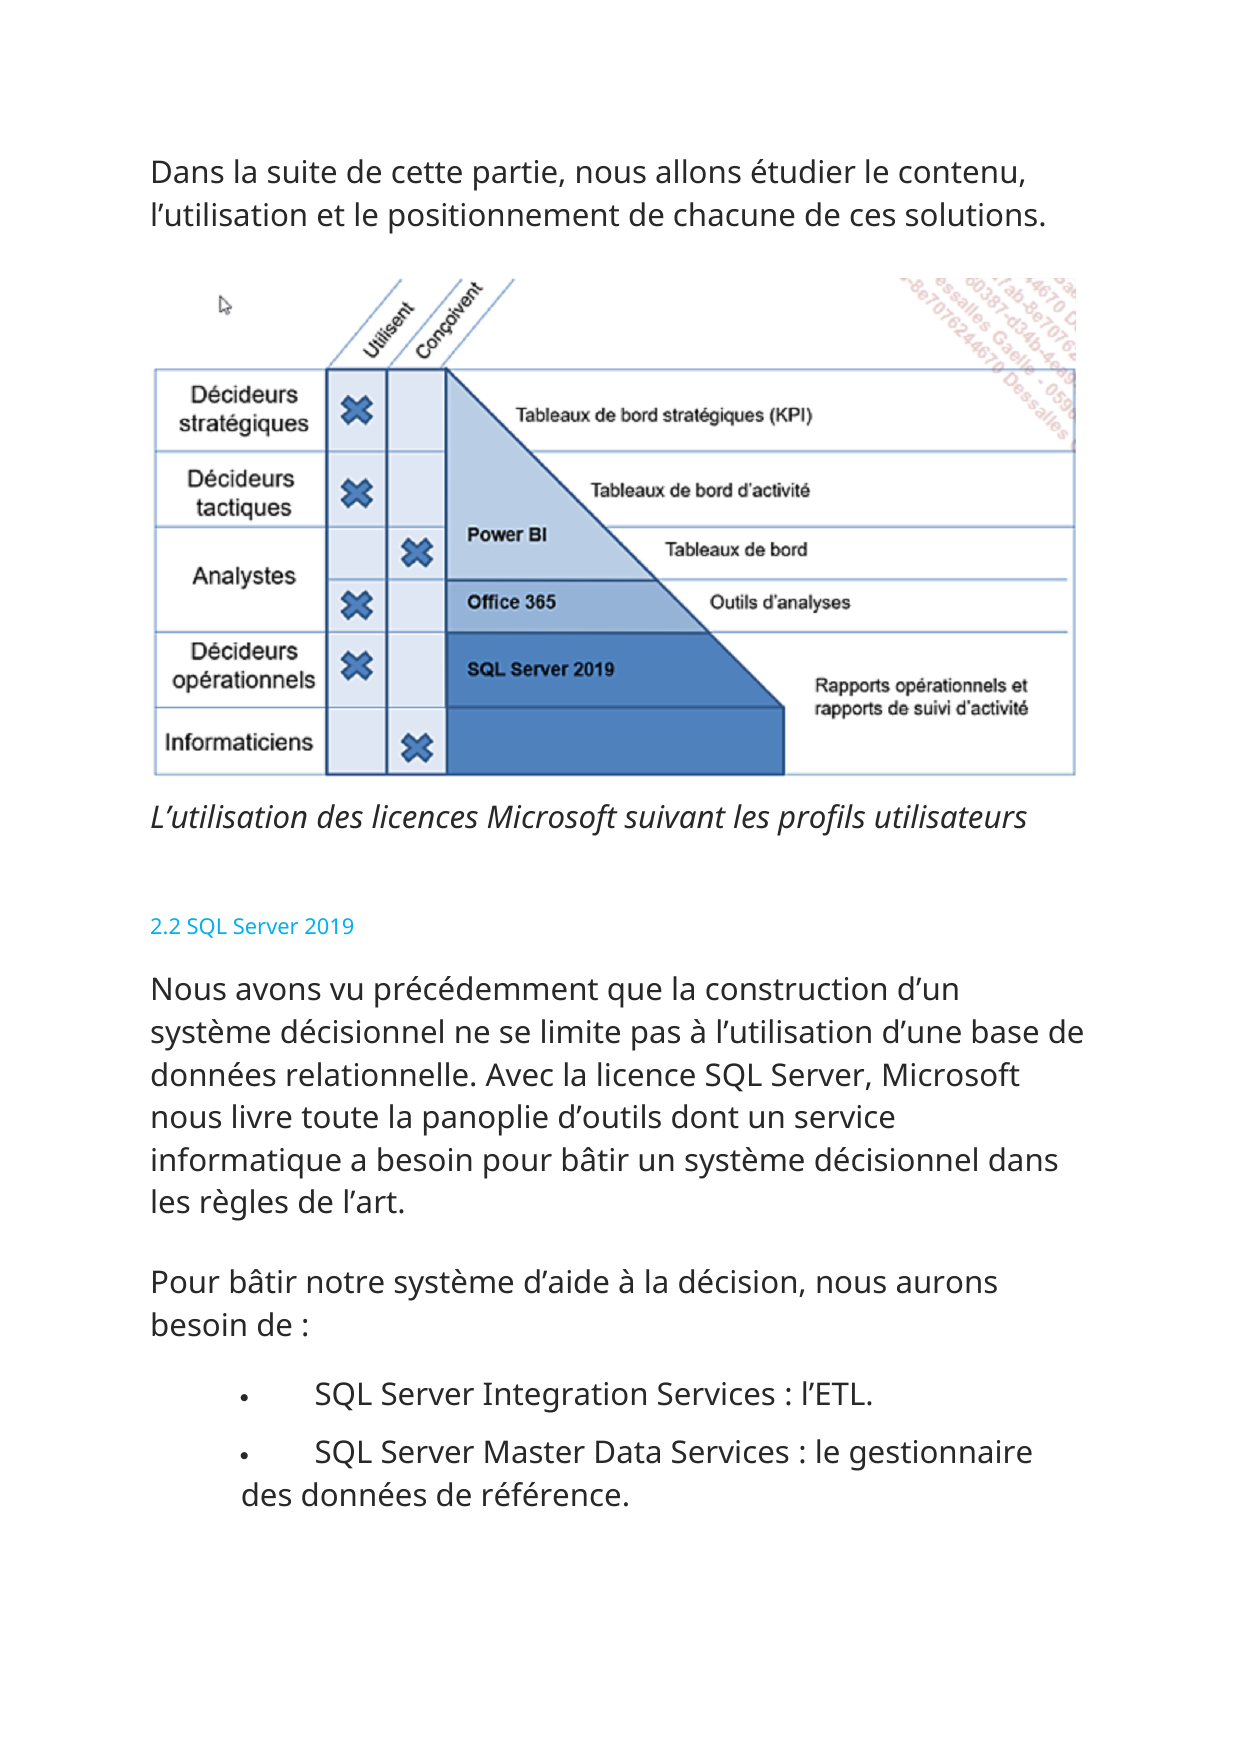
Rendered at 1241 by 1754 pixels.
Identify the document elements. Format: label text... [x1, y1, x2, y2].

list SQL Server Master Data Services : le gestionnaire des données de référence. [241, 1431, 1090, 1516]
text Pour bâtir notre système d’aide à la décision, nous aurons besoin de : [150, 1261, 1090, 1346]
list L’utilisation des licences Microsoft suivant les profils utilisateurs [150, 794, 1090, 837]
text Dans la suite de cette partie, nous allons étudier le contenu, l’utilisation et le positionnement de chacune de ces solutions. [150, 150, 1090, 235]
list 2.2 SQL Server 2019 [150, 911, 1090, 941]
list SQL Server Integration Services : l’ETL. [241, 1372, 1090, 1415]
text Nous avons vu précédemment que la construction d’un système décisionnel ne se limite pas à l’utilisation d’une base de données relationnelle. Avec la licence SQL Server, Microsoft nous livre toute la panoplie d’outils dont un service informatique a besoin pour bâtir un système décisionnel dans les règles de l’art. [150, 967, 1090, 1223]
